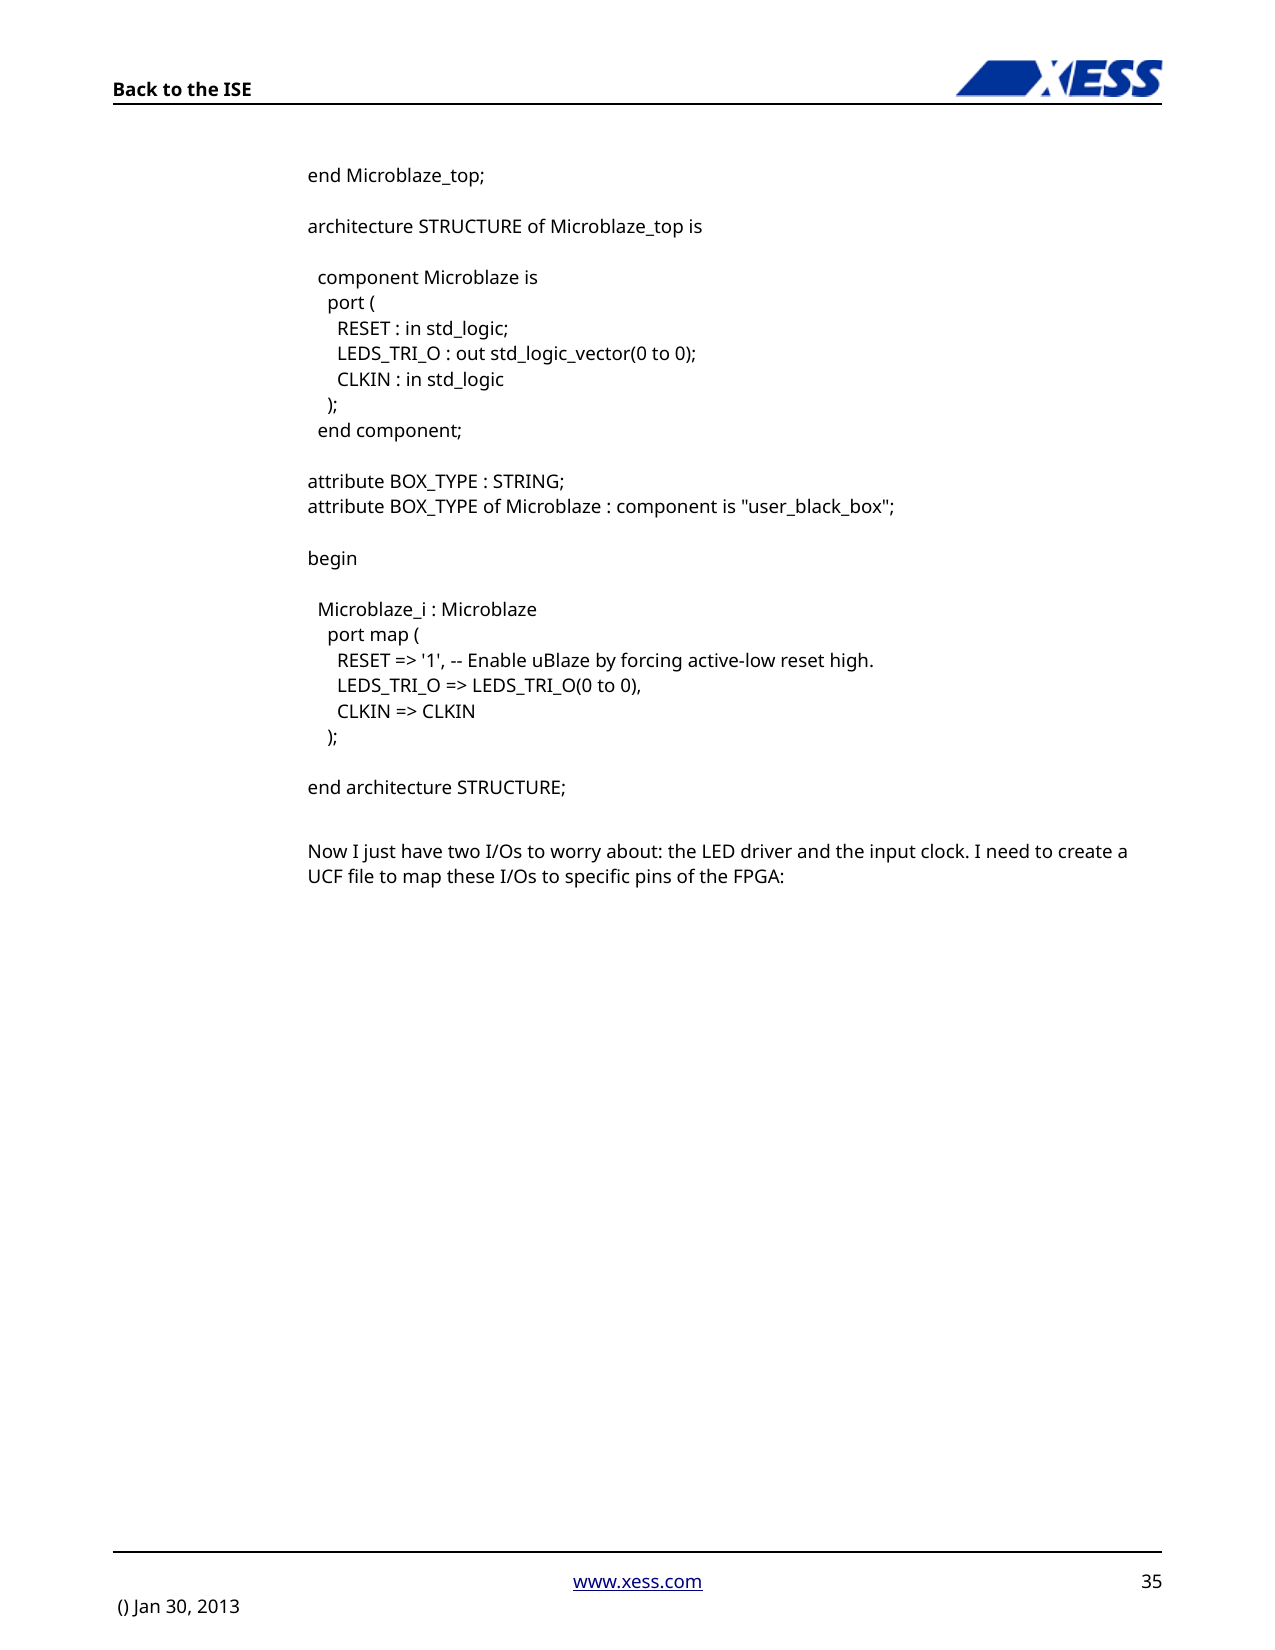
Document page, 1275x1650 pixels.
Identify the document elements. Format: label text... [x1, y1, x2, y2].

picture [955, 60, 1163, 97]
text Now I just have two I/Os to worry about: the LED driver and the input clock. I need to create a UCF file to map these I/Os to specific pins of the FPGA: [307, 838, 1162, 889]
text end Microblaze_top; architecture STRUCTURE of Microblaze_top is component Microblaze is port ( RESET : in std_logic; LEDS_TRI_O : out std_logic_vector(0 to 0); CLKIN : in std_logic ); end component; attribute BOX_TYPE : STRING; attribute BOX_TYPE of Microblaze : component is "user_black_box"; begin Microblaze_i : Microblaze port map ( RESET => '1', -- Enable uBlaze by forcing active-low reset high. LEDS_TRI_O => LEDS_TRI_O(0 to 0), CLKIN => CLKIN ); end architecture STRUCTURE; [307, 162, 1162, 826]
